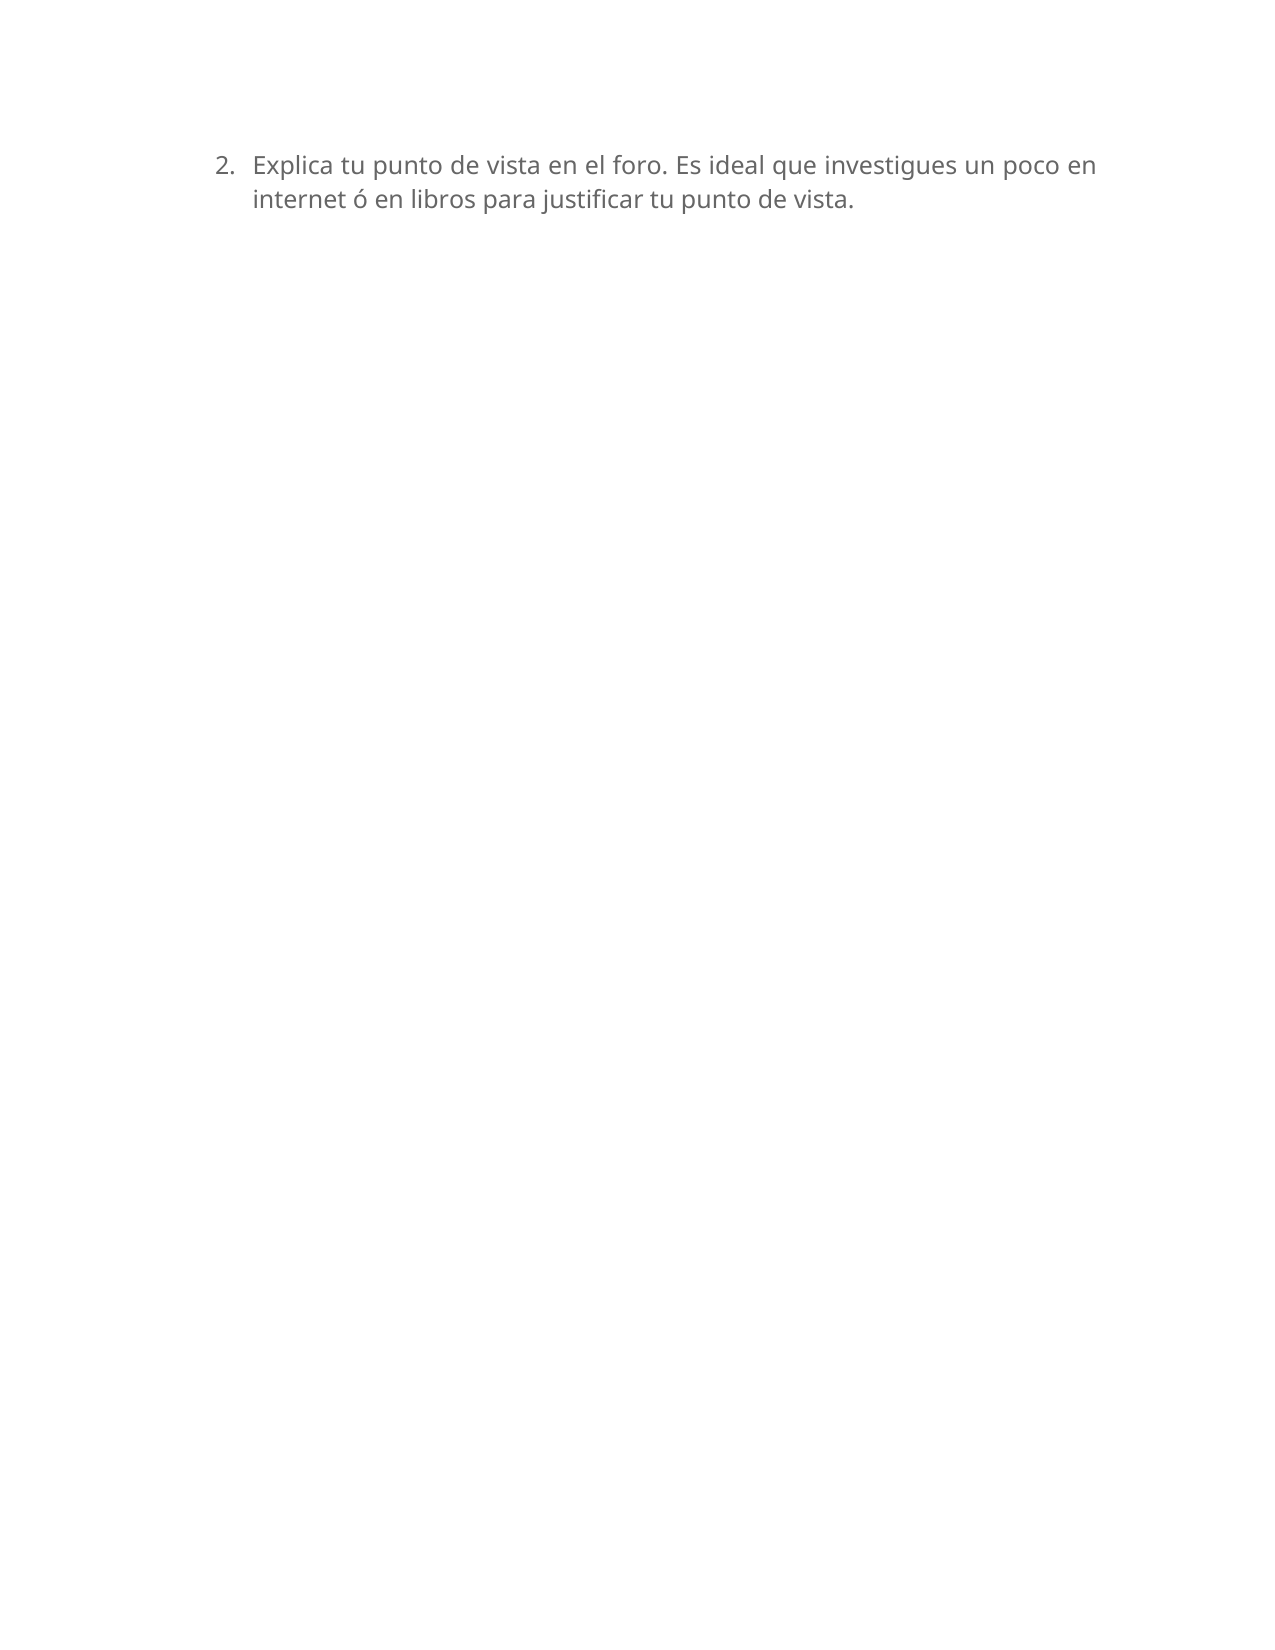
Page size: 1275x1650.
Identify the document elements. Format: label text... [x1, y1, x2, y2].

list Explica tu punto de vista en el foro. Es ideal que investigues un poco en internet ó en libros para justificar tu punto de vista. [215, 148, 1098, 216]
